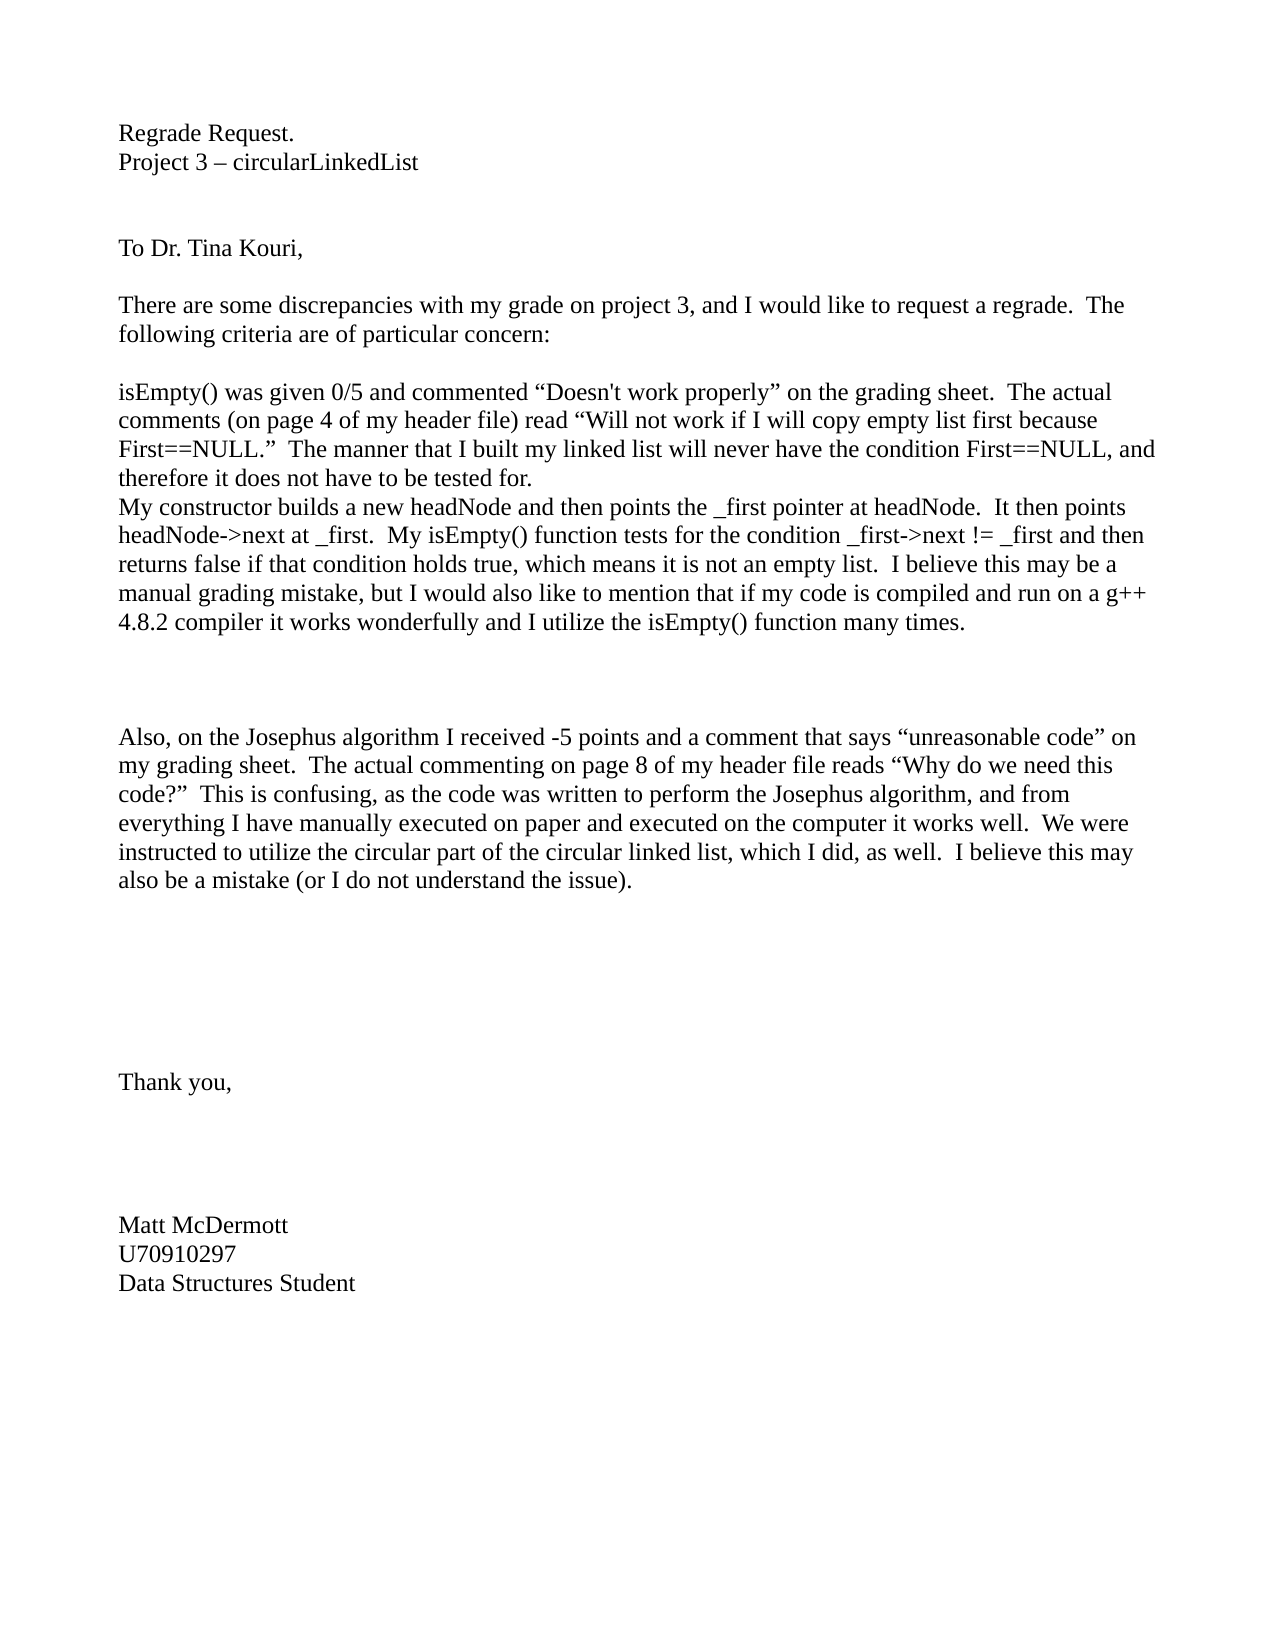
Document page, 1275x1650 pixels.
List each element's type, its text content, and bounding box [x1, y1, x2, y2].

text My constructor builds a new headNode and then points the _first pointer at headNode. It then points headNode->next at _first. My isEmpty() function tests for the condition _first->next != _first and then returns false if that condition holds true, which means it is not an empty list. I believe this may be a manual grading mistake, but I would also like to mention that if my code is compiled and run on a g++ 4.8.2 compiler it works wonderfully and I utilize the isEmpty() function many times. [118, 492, 1157, 636]
text To Dr. Tina Kouri, [118, 233, 1157, 262]
text Project 3 – circularLinkedList [118, 147, 1157, 176]
text Also, on the Josephus algorithm I received -5 points and a comment that says “unreasonable code” on my grading sheet. The actual commenting on page 8 of my header file reads “Why do we need this code?” This is confusing, as the code was written to perform the Josephus algorithm, and from everything I have manually executed on paper and executed on the computer it works well. We were instructed to utilize the circular part of the circular linked list, which I did, as well. I believe this may also be a mistake (or I do not understand the issue). [118, 722, 1157, 894]
text There are some discrepancies with my grade on project 3, and I would like to request a regrade. The following criteria are of particular concern: [118, 291, 1157, 348]
text Regrade Request. [118, 118, 1157, 147]
text Data Structures Student [118, 1268, 1157, 1297]
text Thank you, [118, 1067, 1157, 1096]
text isEmpty() was given 0/5 and commented “Doesn't work properly” on the grading sheet. The actual comments (on page 4 of my header file) read “Will not work if I will copy empty list first because First==NULL.” The manner that I built my linked list will never have the condition First==NULL, and therefore it does not have to be tested for. [118, 377, 1157, 492]
text Matt McDermott [118, 1211, 1157, 1239]
text U70910297 [118, 1239, 1157, 1268]
